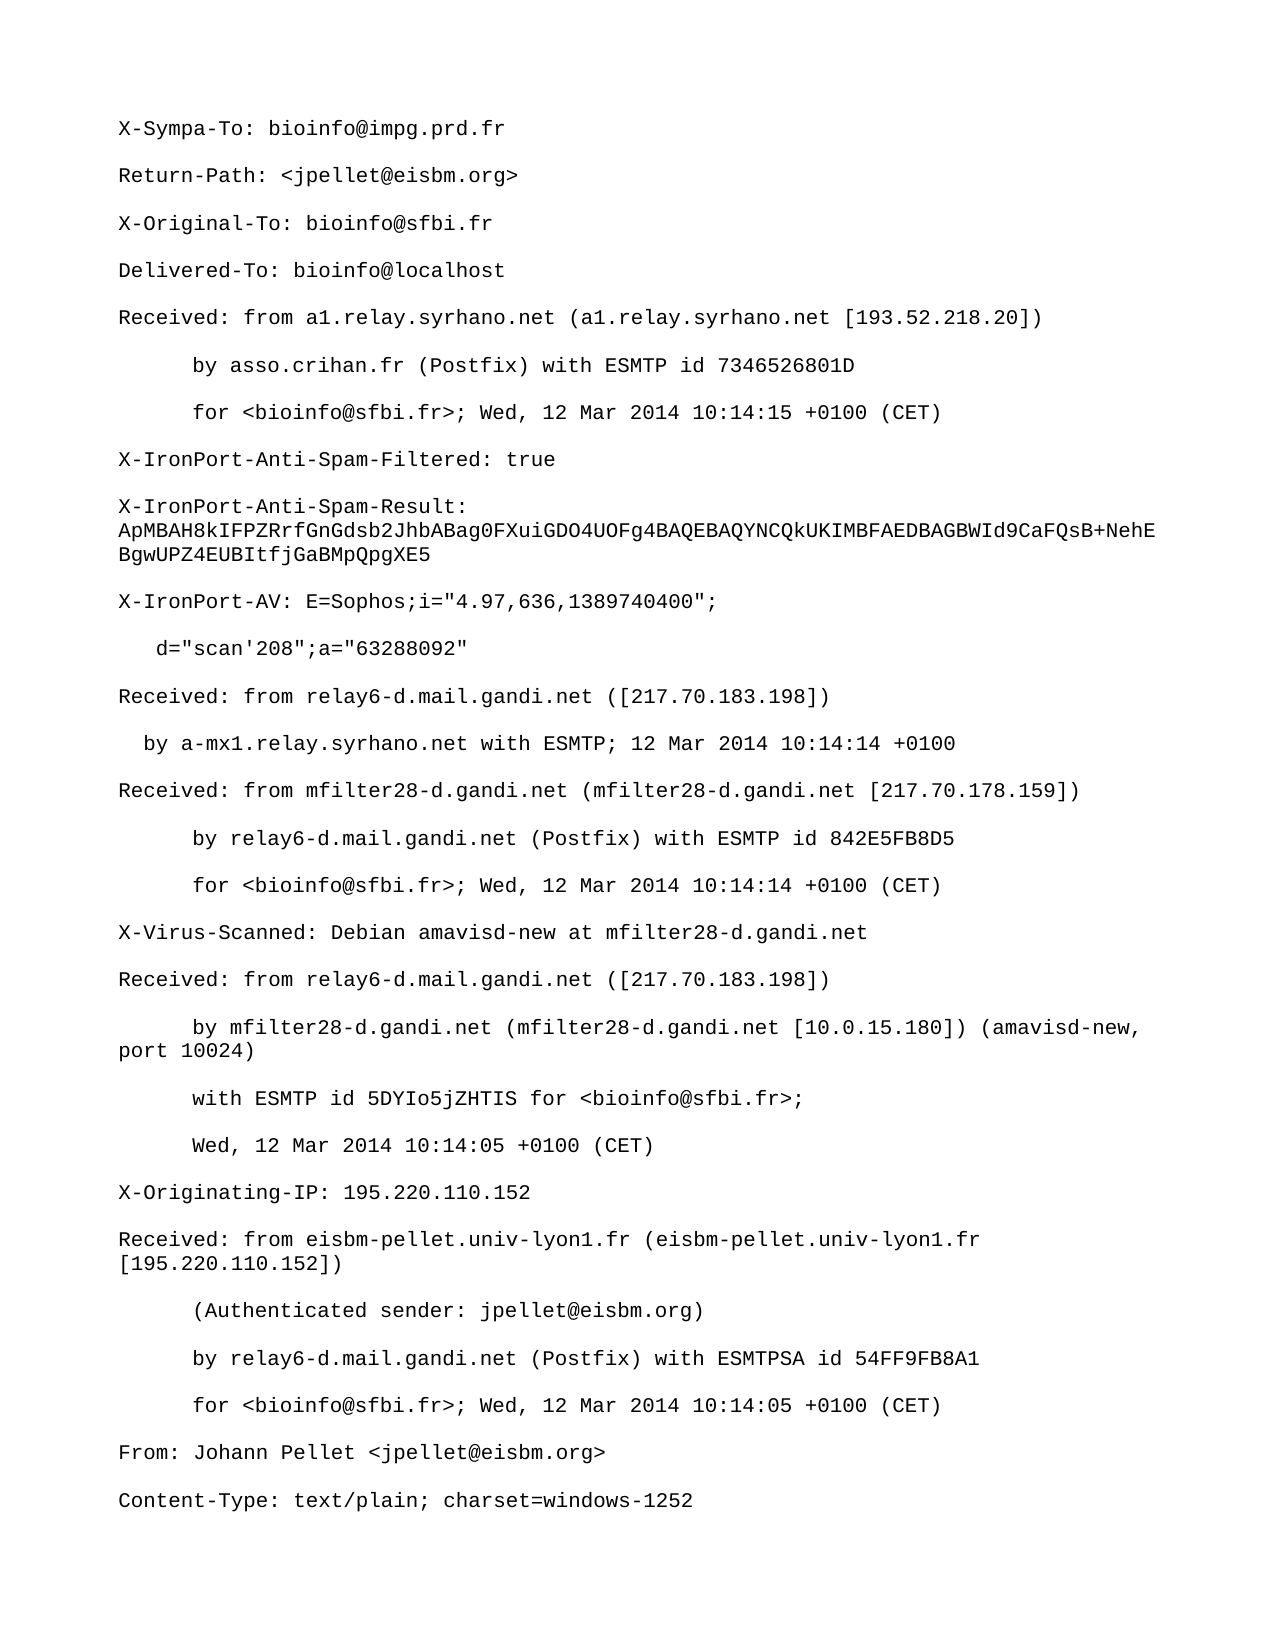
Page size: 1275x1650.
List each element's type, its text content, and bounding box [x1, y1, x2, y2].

text (Authenticated sender: jpellet@eisbm.org) [118, 1300, 1157, 1324]
text for <bioinfo@sfbi.fr>; Wed, 12 Mar 2014 10:14:15 +0100 (CET) [118, 402, 1157, 426]
text Delivered-To: bioinfo@localhost [118, 260, 1157, 284]
text X-Originating-IP: 195.220.110.152 [118, 1182, 1157, 1206]
text From: Johann Pellet <jpellet@eisbm.org> [118, 1442, 1157, 1466]
text Received: from a1.relay.syrhano.net (a1.relay.syrhano.net [193.52.218.20]) [118, 307, 1157, 331]
text by mfilter28-d.gandi.net (mfilter28-d.gandi.net [10.0.15.180]) (amavisd-new, port 10024) [118, 1017, 1157, 1064]
text Received: from mfilter28-d.gandi.net (mfilter28-d.gandi.net [217.70.178.159]) [118, 780, 1157, 804]
text X-Virus-Scanned: Debian amavisd-new at mfilter28-d.gandi.net [118, 922, 1157, 946]
text X-IronPort-Anti-Spam-Filtered: true [118, 449, 1157, 473]
text Return-Path: <jpellet@eisbm.org> [118, 165, 1157, 189]
text by a-mx1.relay.syrhano.net with ESMTP; 12 Mar 2014 10:14:14 +0100 [118, 733, 1157, 757]
text X-Sympa-To: bioinfo@impg.prd.fr [118, 118, 1157, 142]
text Received: from relay6-d.mail.gandi.net ([217.70.183.198]) [118, 969, 1157, 993]
text Wed, 12 Mar 2014 10:14:05 +0100 (CET) [118, 1135, 1157, 1158]
text Received: from relay6-d.mail.gandi.net ([217.70.183.198]) [118, 686, 1157, 709]
text X-Original-To: bioinfo@sfbi.fr [118, 213, 1157, 236]
text d="scan'208";a="63288092" [118, 638, 1157, 662]
text Content-Type: text/plain; charset=windows-1252 [118, 1489, 1157, 1513]
text X-IronPort-AV: E=Sophos;i="4.97,636,1389740400"; [118, 591, 1157, 615]
text with ESMTP id 5DYIo5jZHTIS for <bioinfo@sfbi.fr>; [118, 1088, 1157, 1111]
text by asso.crihan.fr (Postfix) with ESMTP id 7346526801D [118, 354, 1157, 378]
text X-IronPort-Anti-Spam-Result: ApMBAH8kIFPZRrfGnGdsb2JhbABag0FXuiGDO4UOFg4BAQEBAQYNCQkUKIMBFAEDBAGBWId9CaFQsB+NehEBgwUPZ4EUBItfjGaBMpQpgXE5 [118, 496, 1157, 567]
text Received: from eisbm-pellet.univ-lyon1.fr (eisbm-pellet.univ-lyon1.fr [195.220.110.152]) [118, 1229, 1157, 1277]
text by relay6-d.mail.gandi.net (Postfix) with ESMTPSA id 54FF9FB8A1 [118, 1348, 1157, 1371]
text for <bioinfo@sfbi.fr>; Wed, 12 Mar 2014 10:14:05 +0100 (CET) [118, 1395, 1157, 1419]
text for <bioinfo@sfbi.fr>; Wed, 12 Mar 2014 10:14:14 +0100 (CET) [118, 875, 1157, 898]
text by relay6-d.mail.gandi.net (Postfix) with ESMTP id 842E5FB8D5 [118, 827, 1157, 851]
